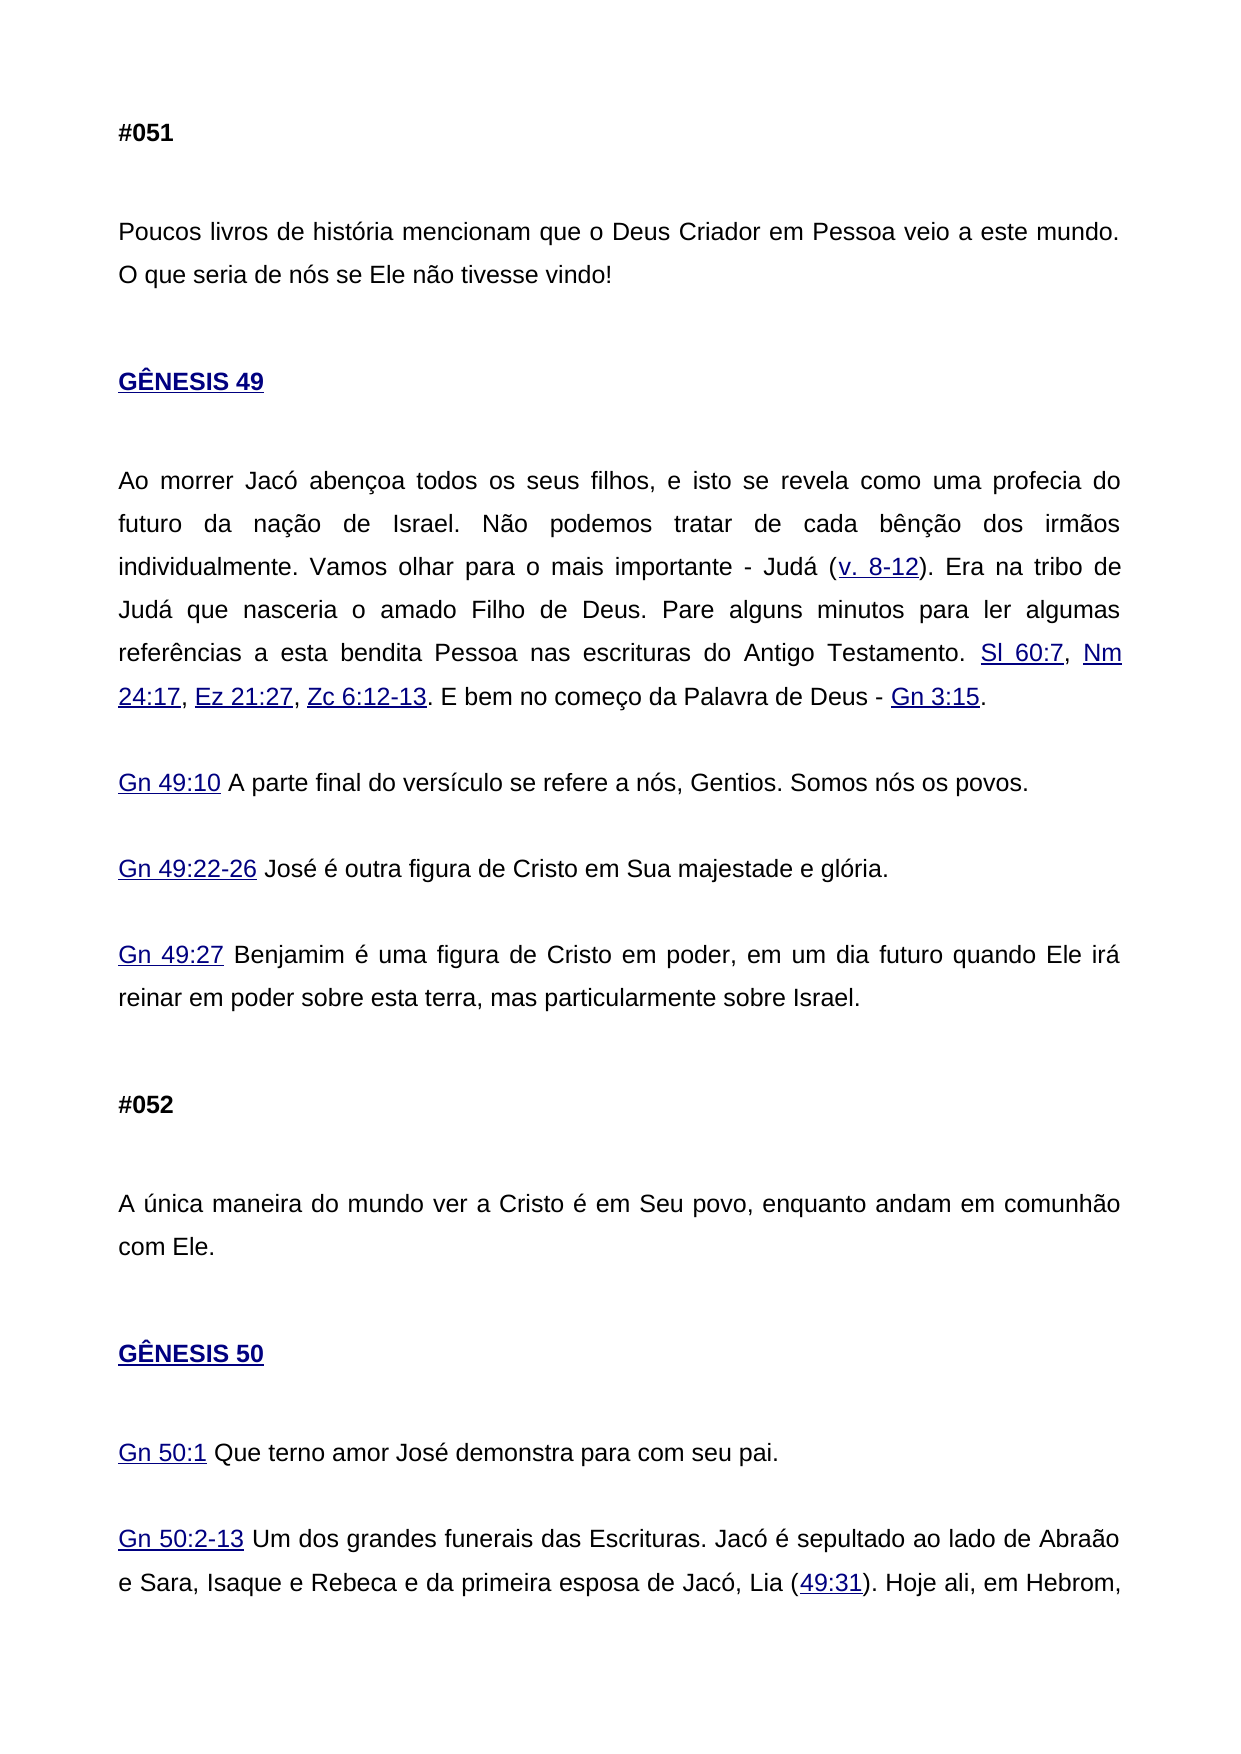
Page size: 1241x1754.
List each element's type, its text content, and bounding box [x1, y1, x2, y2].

text Gn 50:1 Que terno amor José demonstra para com seu pai. [118, 1438, 1122, 1467]
text Gn 49:10 A parte final do versículo se refere a nós, Gentios. Somos nós os povos. [118, 768, 1122, 796]
text Ao morrer Jacó abençoa todos os seus filhos, e isto se revela como uma profecia do futuro da nação de Israel. Não podemos tratar de cada bênção dos irmãos individualmente. Vamos olhar para o mais importante - Judá (v. 8-12). Era na tribo de Judá que nasceria o amado Filho de Deus. Pare alguns minutos para ler algumas referências a esta bendita Pessoa nas escrituras do Antigo Testamento. Sl 60:7, Nm 24:17, Ez 21:27, Zc 6:12-13. E bem no começo da Palavra de Deus - Gn 3:15. [118, 466, 1122, 710]
text Gn 50:2-13 Um dos grandes funerais das Escrituras. Jacó é sepultado ao lado de Abraão e Sara, Isaque e Rebeca e da primeira esposa de Jacó, Lia (49:31). Hoje ali, em Hebrom, [118, 1524, 1122, 1596]
text Gn 49:22-26 José é outra figura de Cristo em Sua majestade e glória. [118, 854, 1122, 883]
subtitle GÊNESIS 49 [118, 367, 1122, 396]
subtitle GÊNESIS 50 [118, 1339, 1122, 1368]
text A única maneira do mundo ver a Cristo é em Seu povo, enquanto andam em comunhão com Ele. [118, 1189, 1122, 1261]
subtitle #051 [118, 118, 1122, 147]
subtitle #052 [118, 1090, 1122, 1119]
text Poucos livros de história mencionam que o Deus Criador em Pessoa veio a este mundo. O que seria de nós se Ele não tivesse vindo! [118, 217, 1122, 289]
text Gn 49:27 Benjamim é uma figura de Cristo em poder, em um dia futuro quando Ele irá reinar em poder sobre esta terra, mas particularmente sobre Israel. [118, 940, 1122, 1012]
